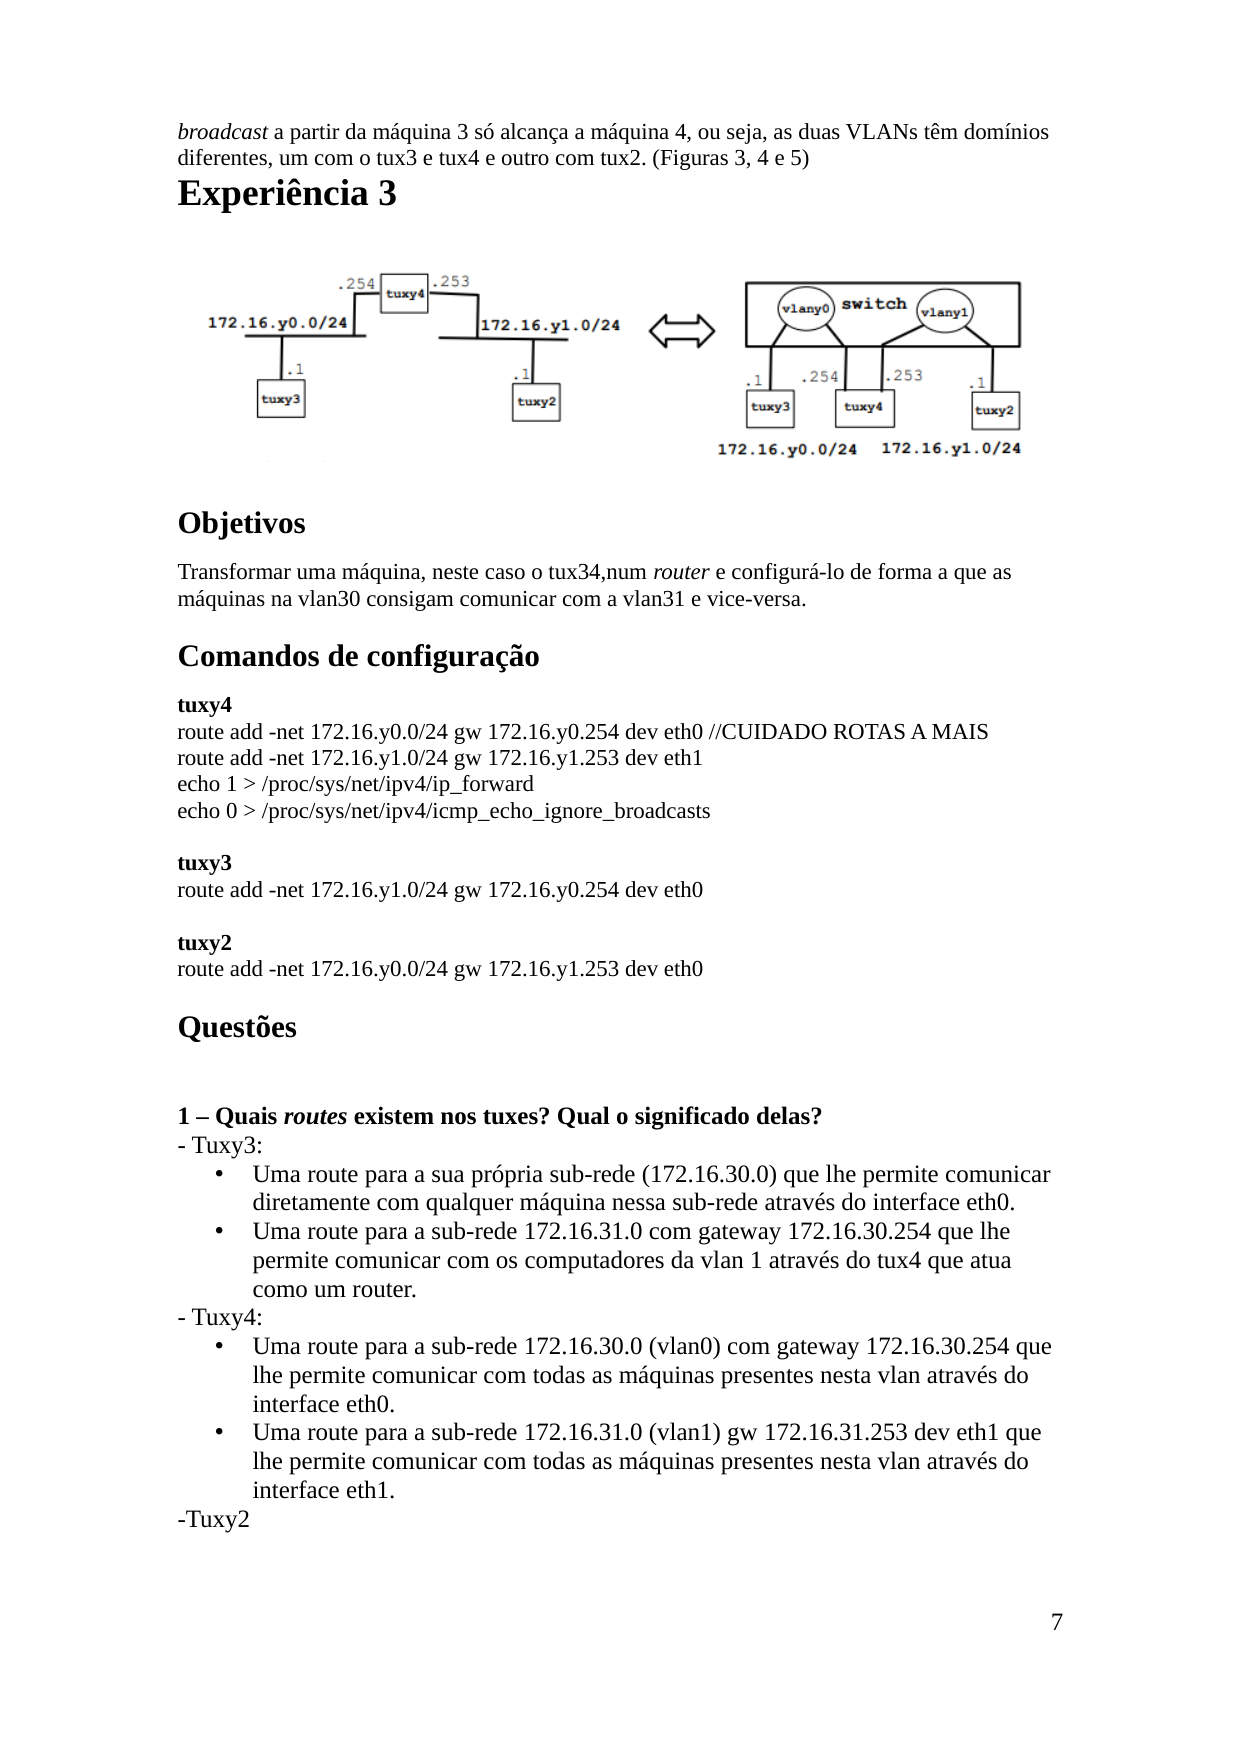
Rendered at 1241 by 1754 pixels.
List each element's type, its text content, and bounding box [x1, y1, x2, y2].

list Uma route para a sub-rede 172.16.31.0 com gateway 172.16.30.254 que lhe permite comunicar com os computadores da vlan 1 através do tux4 que atua como um router. [215, 1216, 1063, 1302]
picture [197, 255, 1033, 462]
list Uma route para a sub-rede 172.16.31.0 (vlan1) gw 172.16.31.253 dev eth1 que lhe permite comunicar com todas as máquinas presentes nesta vlan através do interface eth1. [215, 1417, 1063, 1504]
text 1 – Quais routes existem nos tuxes? Qual o significado delas? [177, 1101, 1063, 1130]
list Uma route para a sua própria sub-rede (172.16.30.0) que lhe permite comunicar diretamente com qualquer máquina nessa sub-rede através do interface eth0. [215, 1159, 1063, 1216]
text Experiência 3 [177, 171, 1063, 214]
text -Tuxy2 [177, 1504, 1063, 1532]
text Transformar uma máquina, neste caso o tux34,num router e configurá-lo de forma a que as máquinas na vlan30 consigam comunicar com a vlan31 e vice-versa. [177, 558, 1063, 611]
text - Tuxy3: [177, 1130, 1063, 1159]
list Uma route para a sub-rede 172.16.30.0 (vlan0) com gateway 172.16.30.254 que lhe permite comunicar com todas as máquinas presentes nesta vlan através do interface eth0. [215, 1331, 1063, 1417]
text Questões [177, 691, 1063, 1044]
text - Tuxy4: [177, 1302, 1063, 1331]
text broadcast a partir da máquina 3 só alcança a máquina 4, ou seja, as duas VLANs têm domínios diferentes, um com o tux3 e tux4 e outro com tux2. (Figuras 3, 4 e 5) [177, 118, 1063, 171]
text Comandos de configuração [177, 637, 1063, 673]
text Objetivos [177, 504, 1063, 541]
